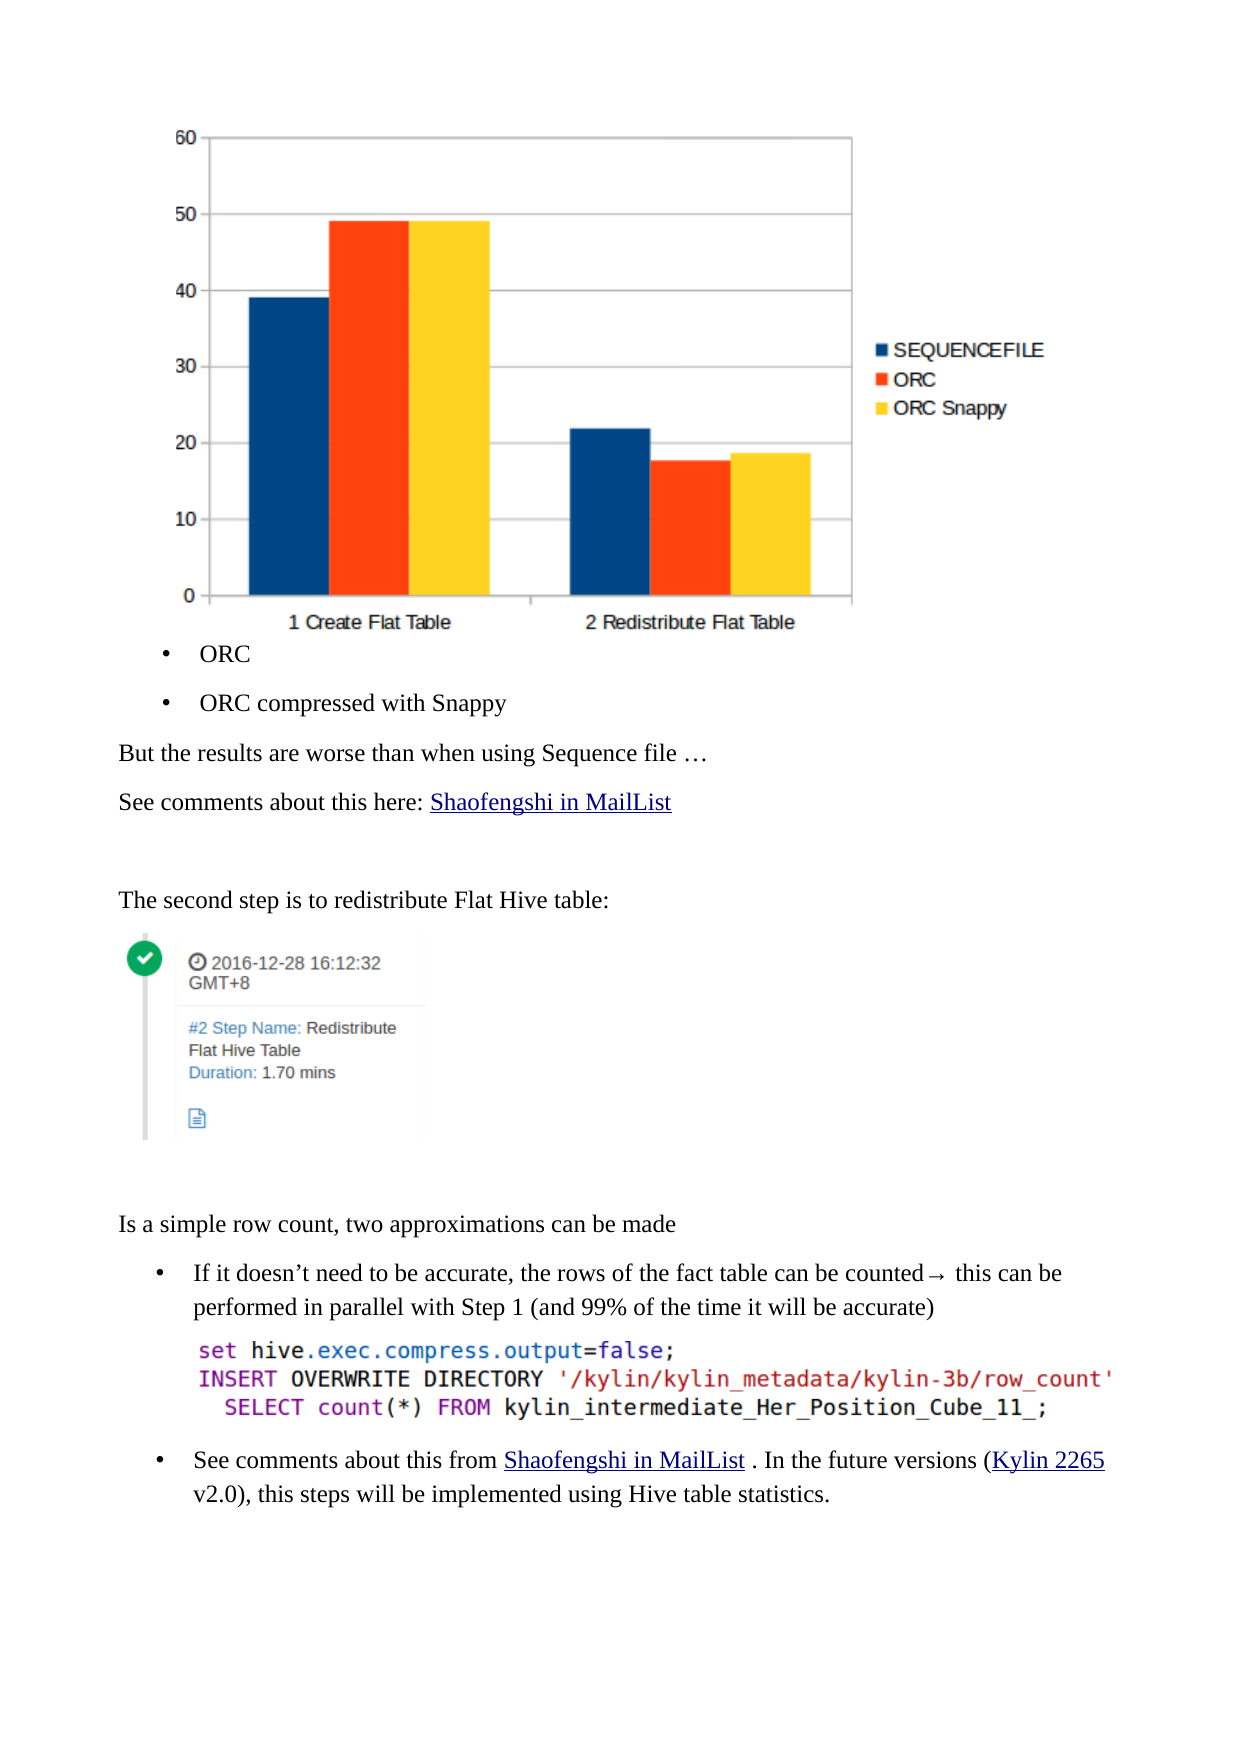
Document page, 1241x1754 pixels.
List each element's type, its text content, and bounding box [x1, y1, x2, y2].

picture [193, 1341, 1123, 1425]
list ORC [162, 118, 1122, 668]
picture [176, 118, 1064, 634]
text The second step is to redistribute Flat Hive table: [118, 885, 1122, 913]
text But the results are worse than when using Sequence file … [118, 738, 1122, 766]
text See comments about this here: Shaofengshi in MailList [118, 787, 1122, 815]
list ORC compressed with Snappy [162, 688, 1122, 717]
picture [118, 933, 427, 1140]
text Is a simple row count, two approximations can be made [118, 1209, 1122, 1237]
list See comments about this from Shaofengshi in MailList . In the future versions (Kylin 2265 v2.0), this steps will be implemented using Hive table statistics. [156, 1445, 1122, 1508]
list If it doesn’t need to be accurate, the rows of the fact table can be counted→ this can be performed in parallel with Step 1 (and 99% of the time it will be accurate) [156, 1258, 1122, 1321]
